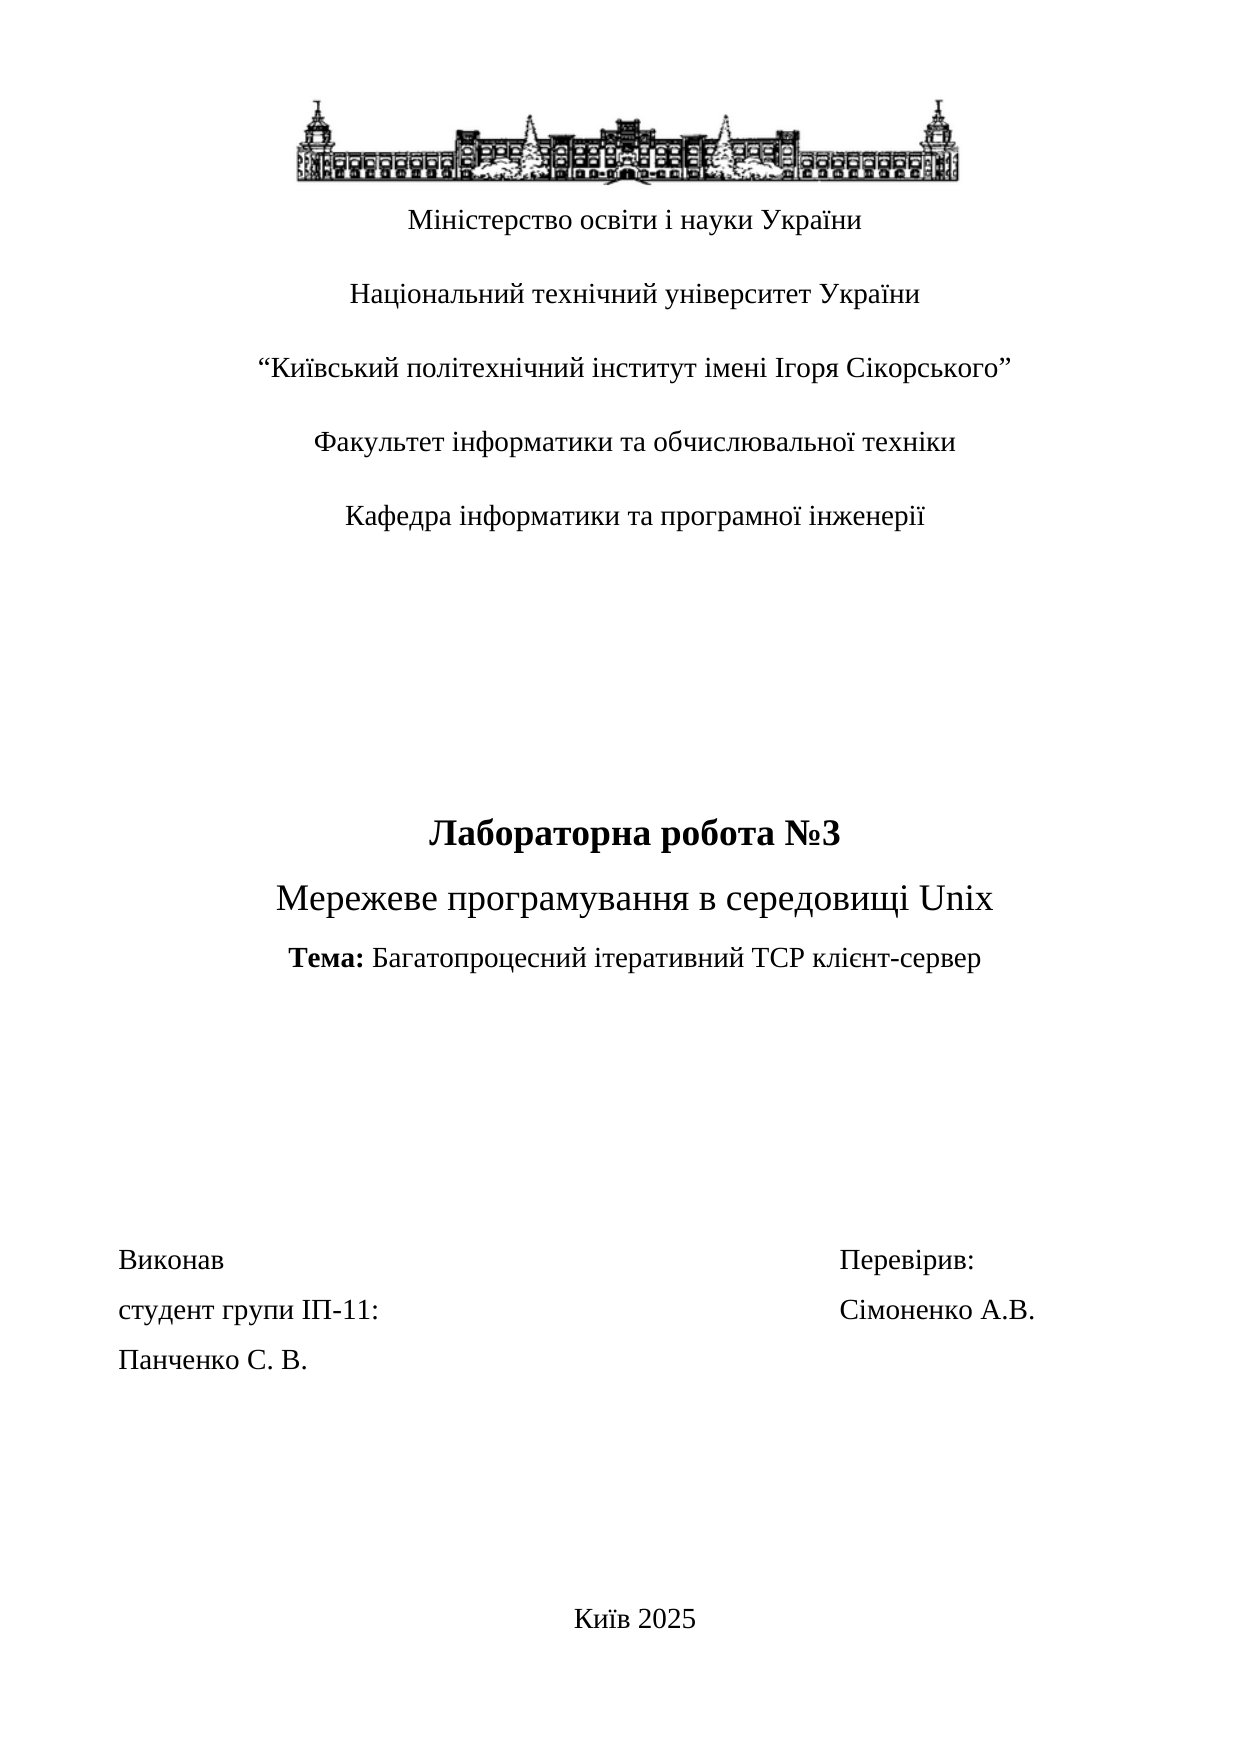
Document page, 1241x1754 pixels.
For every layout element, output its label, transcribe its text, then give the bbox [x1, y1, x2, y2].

text Факультет інформатики та обчислювальної техніки [118, 424, 1152, 458]
text “Київський політехнічний інститут імені Ігоря Сікорського” [118, 350, 1152, 384]
text Міністерство освіти і науки України [118, 202, 1152, 236]
text Панченко С. В. [118, 1342, 1152, 1376]
text Кафедра інформатики та програмної інженерії [118, 498, 1152, 532]
text Національний технічний університет України [118, 276, 1152, 310]
text Мережеве програмування в середовищі Unix [118, 875, 1152, 918]
picture [259, 88, 1010, 189]
text Тема: Багатопроцесний ітеративний TCP клієнт-сервер [118, 940, 1152, 973]
text Виконав Перевірив: [118, 1242, 1152, 1275]
text Київ 2025 [118, 1602, 1152, 1635]
text студент групи ІП-11: Сімоненко А.В. [118, 1292, 1152, 1326]
text Лабораторна робота №3 [118, 811, 1152, 854]
